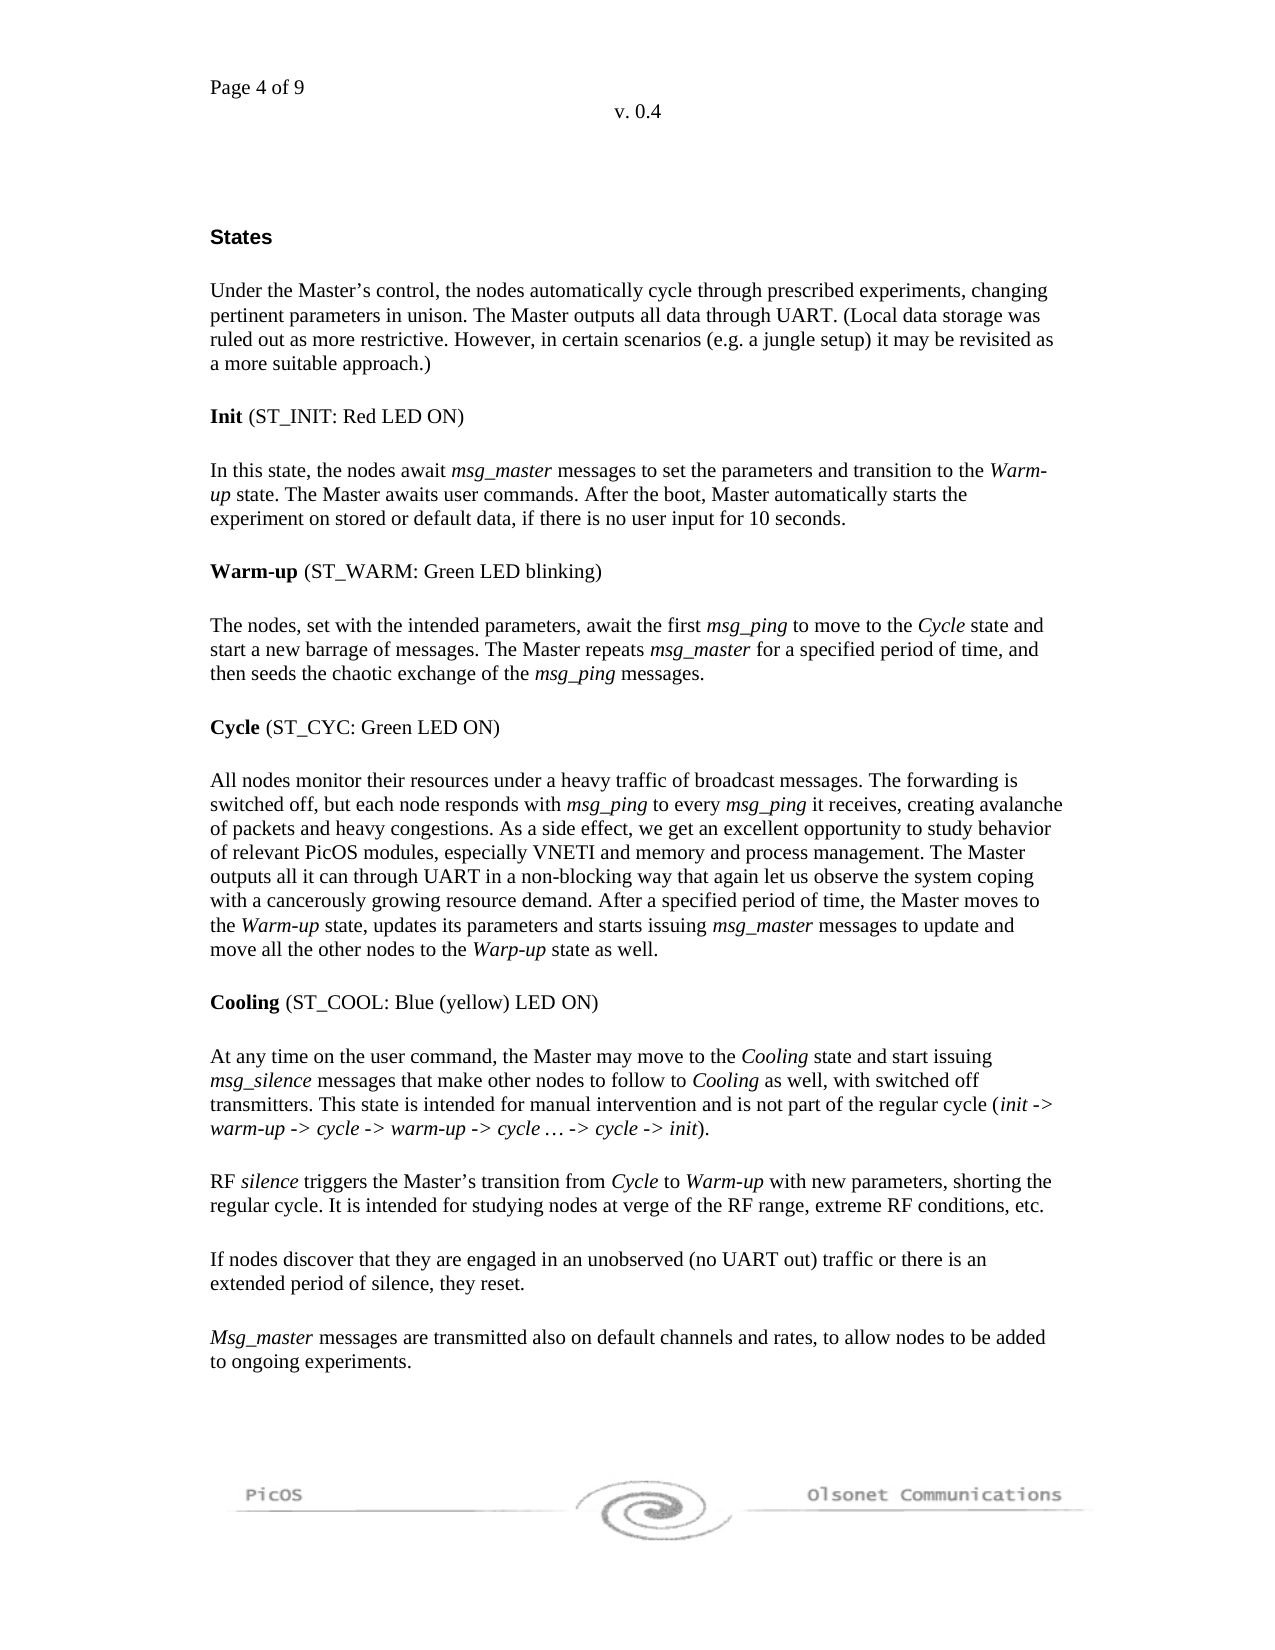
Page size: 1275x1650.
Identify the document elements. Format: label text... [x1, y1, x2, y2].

text The nodes, set with the intended parameters, await the first msg_ping to move to the Cycle state and start a new barrage of messages. The Master repeats msg_master for a specified period of time, and then seeds the chaotic exchange of the msg_ping messages. [210, 613, 1065, 685]
text If nodes discover that they are engaged in an unobserved (no UART out) traffic or there is an extended period of silence, they reset. [210, 1247, 1065, 1295]
text Cycle (ST_CYC: Green LED ON) [210, 714, 1065, 739]
text At any time on the user command, the Master may move to the Cooling state and start issuing msg_silence messages that make other nodes to follow to Cooling as well, with switched off transmitters. This state is intended for manual intervention and is not part of the regular cycle (init -> warm-up -> cycle -> warm-up -> cycle … -> cycle -> init). [210, 1044, 1065, 1140]
subtitle States [210, 225, 1065, 249]
text All nodes monitor their resources under a heavy traffic of broadcast messages. The forwarding is switched off, but each node responds with msg_ping to every msg_ping it receives, creating avalanche of packets and heavy congestions. As a side effect, we get an excellent opportunity to study behavior of relevant PicOS modules, especially VNETI and memory and process management. The Master outputs all it can through UART in a non-blocking way that again let us observe the system coping with a cancerously growing resource demand. After a specified period of time, the Master moves to the Warm-up state, updates its parameters and starts issuing msg_master messages to update and move all the other nodes to the Warp-up state as well. [210, 768, 1065, 961]
text Msg_master messages are transmitted also on default channels and rates, to allow nodes to be added to ongoing experiments. [210, 1324, 1065, 1373]
text Under the Master’s control, the nodes automatically cycle through prescribed experiments, changing pertinent parameters in unison. The Master outputs all data through UART. (Local data storage was ruled out as more restrictive. However, in certain scenarios (e.g. a jungle setup) it may be revisited as a more suitable approach.) [210, 278, 1065, 375]
text Cooling (ST_COOL: Blue (yellow) LED ON) [210, 990, 1065, 1014]
text In this state, the nodes await msg_master messages to set the parameters and transition to the Warm-up state. The Master awaits user commands. After the boot, Master automatically starts the experiment on stored or default data, if there is no user input for 10 seconds. [210, 458, 1065, 530]
text RF silence triggers the Master’s transition from Cycle to Warm-up with new parameters, shorting the regular cycle. It is intended for studying nodes at verge of the RF range, extreme RF conditions, etc. [210, 1169, 1065, 1217]
picture [226, 1464, 1094, 1566]
text Warm-up (ST_WARM: Green LED blinking) [210, 559, 1065, 583]
text Init (ST_INIT: Red LED ON) [210, 404, 1065, 428]
